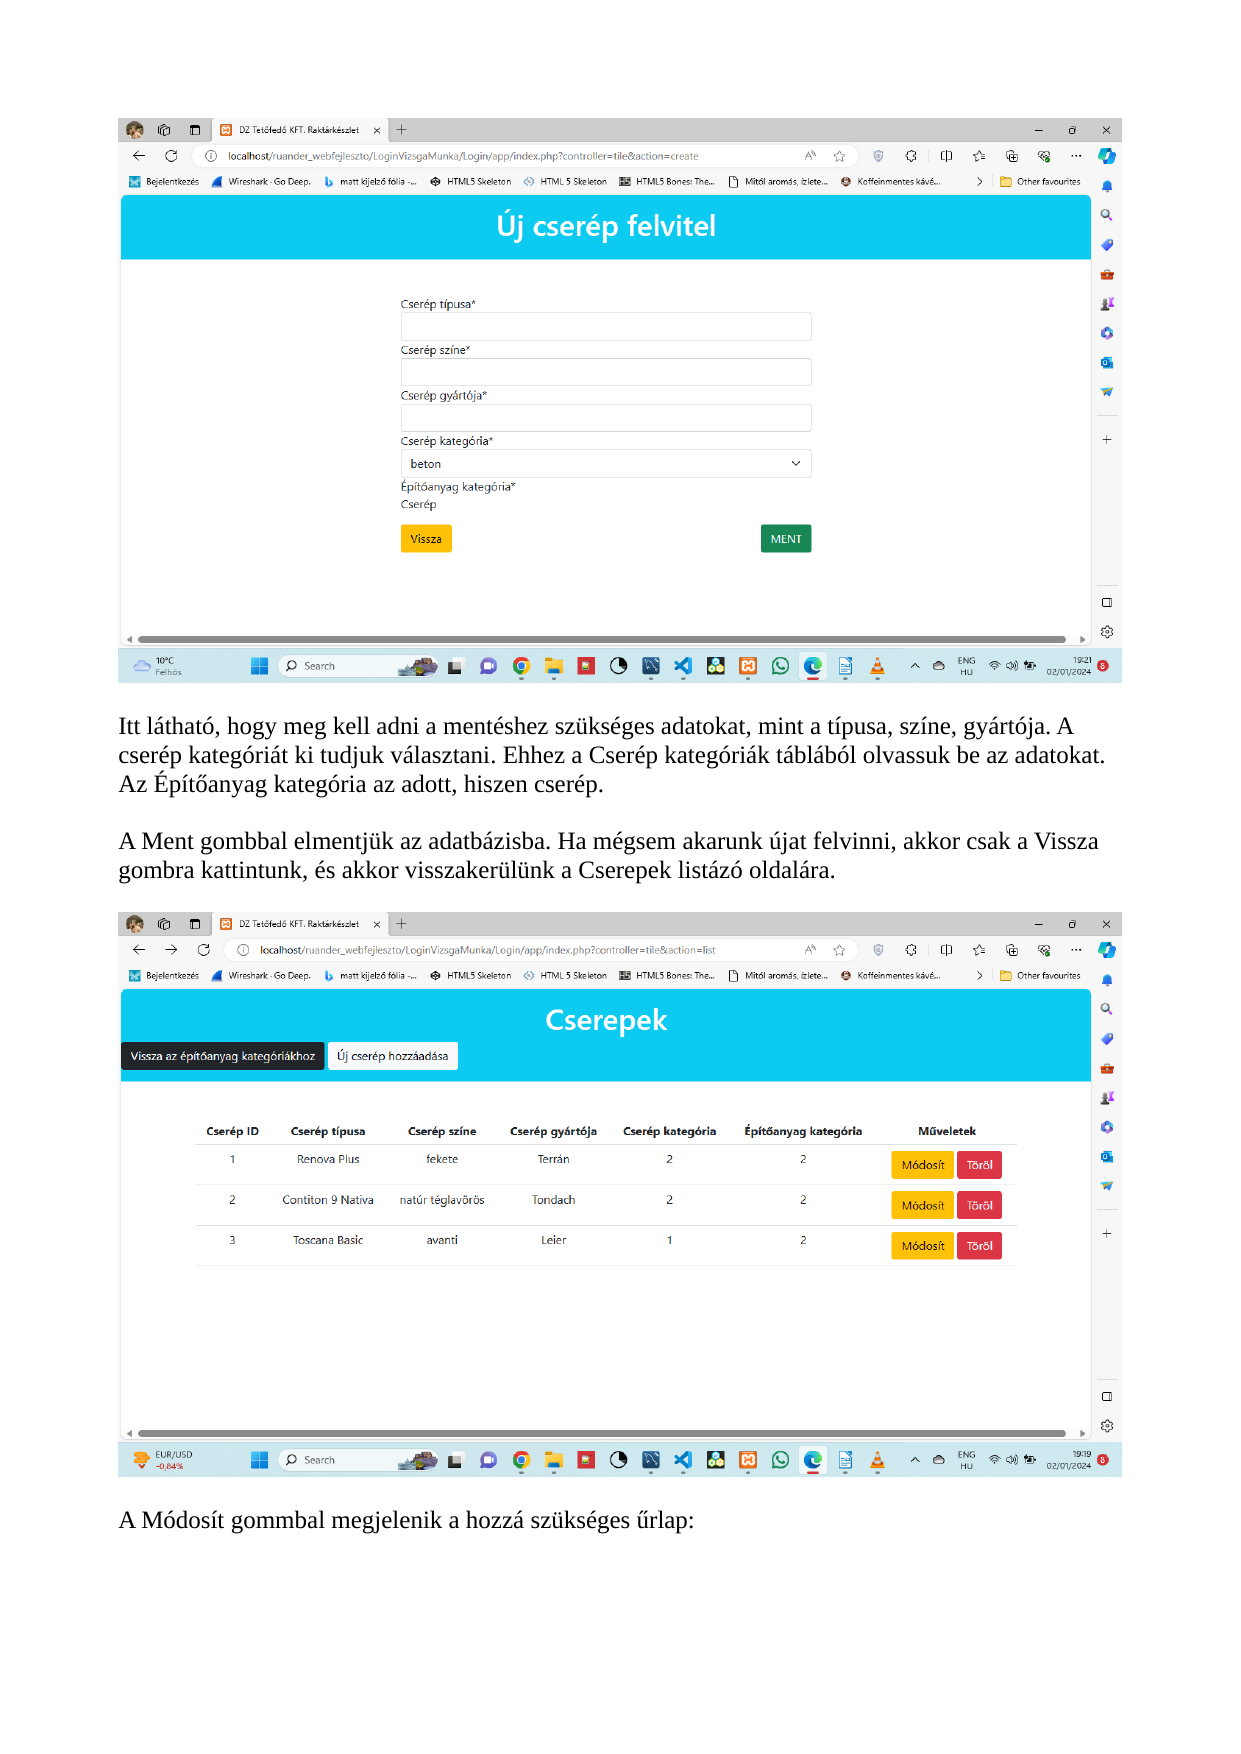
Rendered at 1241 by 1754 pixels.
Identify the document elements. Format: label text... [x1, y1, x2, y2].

text A Módosít gommbal megjelenik a hozzá szükséges űrlap: [118, 1506, 1122, 1534]
picture [118, 118, 1123, 683]
text Itt látható, hogy meg kell adni a mentéshez szükséges adatokat, mint a típusa, színe, gyártója. A cserép kategóriát ki tudjuk választani. Ehhez a Cserép kategóriák táblából olvassuk be az adatokat. Az Építőanyag kategória az adott, hiszen cserép. [118, 711, 1122, 797]
text A Ment gombbal elmentjük az adatbázisba. Ha mégsem akarunk újat felvinni, akkor csak a Vissza gombra kattintunk, és akkor visszakerülünk a Cserepek listázó oldalára. [118, 826, 1122, 884]
picture [118, 912, 1123, 1477]
